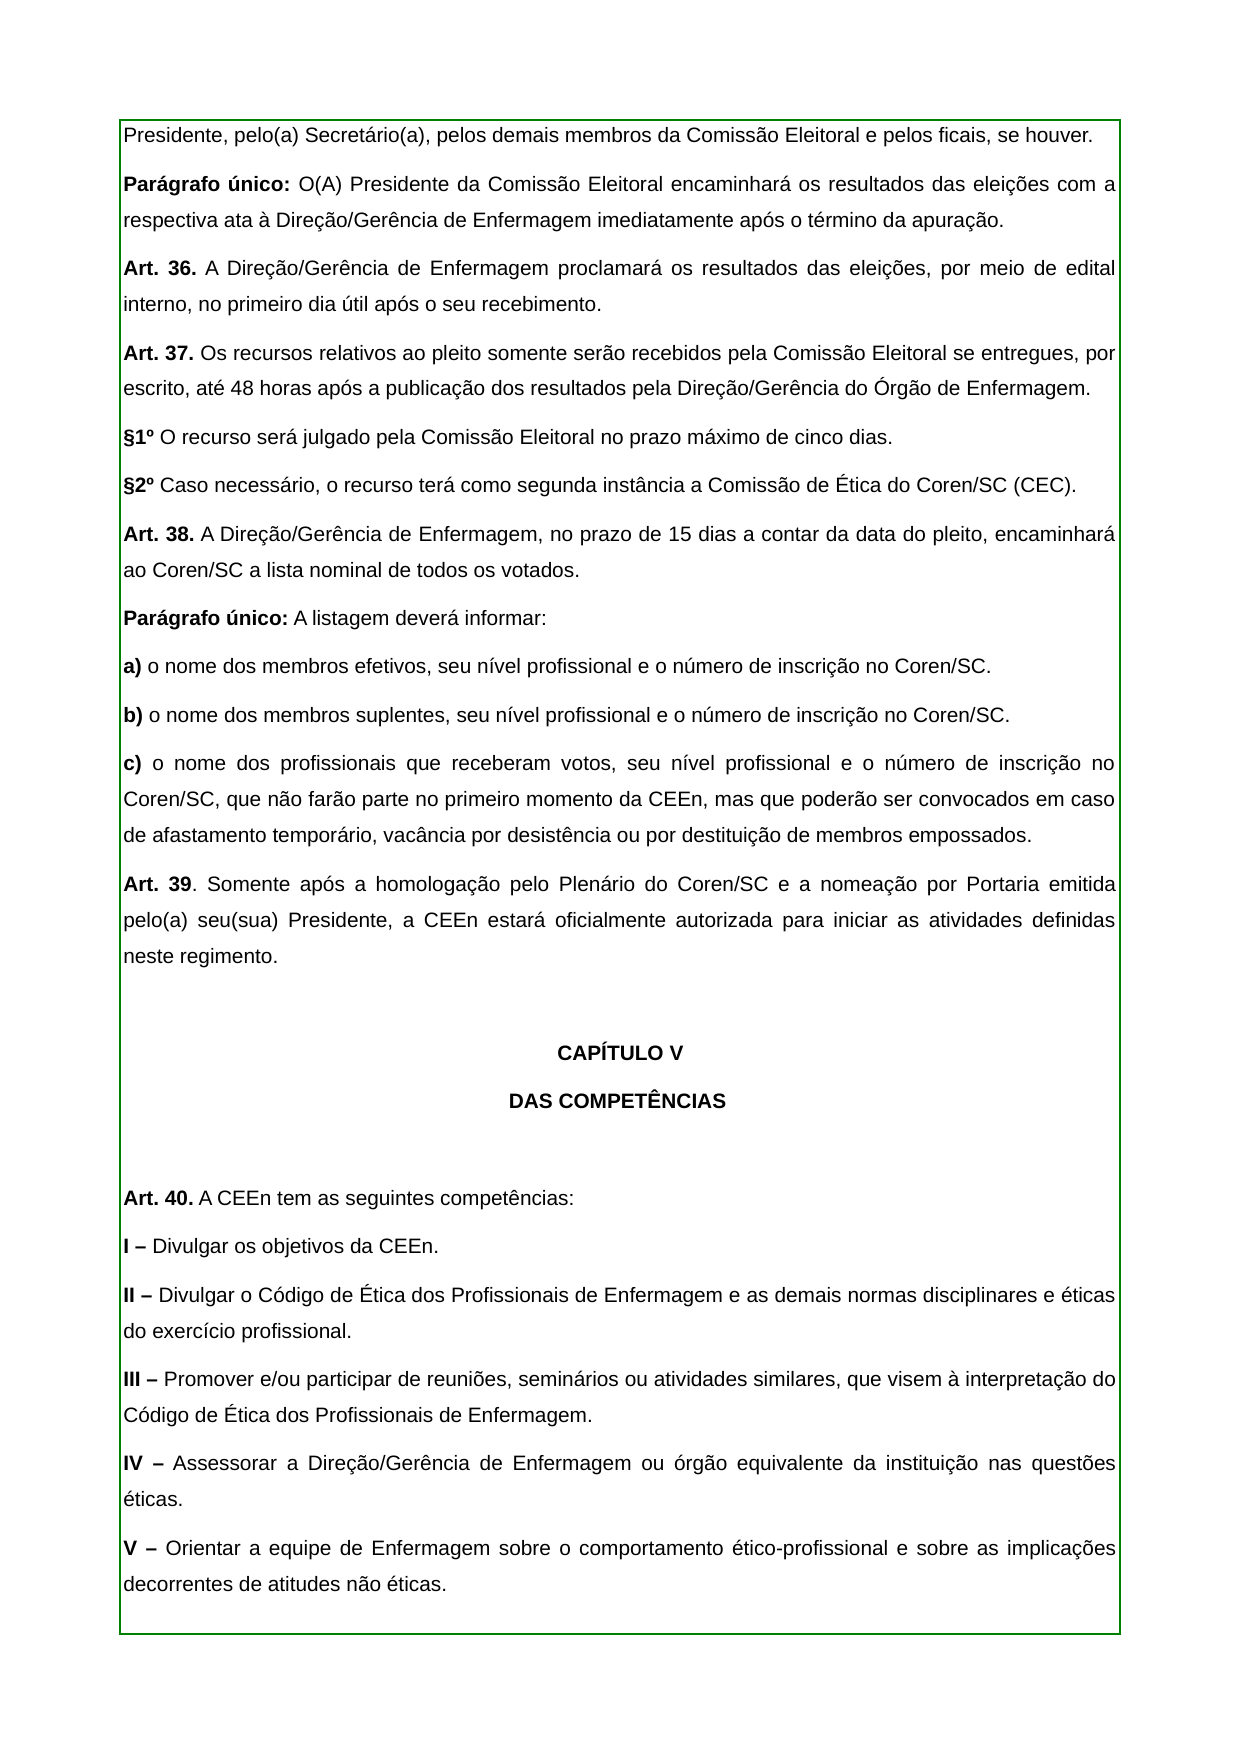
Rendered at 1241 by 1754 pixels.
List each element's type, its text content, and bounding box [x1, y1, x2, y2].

text DAS COMPETÊNCIAS [123, 1089, 1117, 1113]
text §1º O recurso será julgado pela Comissão Eleitoral no prazo máximo de cinco dias. [123, 425, 1117, 449]
text b) o nome dos membros suplentes, seu nível profissional e o número de inscrição no Coren/SC. [123, 703, 1117, 727]
text IV – Assessorar a Direção/Gerência de Enfermagem ou órgão equivalente da instituição nas questões éticas. [123, 1451, 1117, 1511]
text Art. 37. Os recursos relativos ao pleito somente serão recebidos pela Comissão Eleitoral se entregues, por escrito, até 48 horas após a publicação dos resultados pela Direção/Gerência do Órgão de Enfermagem. [123, 340, 1117, 400]
text CAPÍTULO V [123, 1040, 1117, 1064]
text V – Orientar a equipe de Enfermagem sobre o comportamento ético-profissional e sobre as implicações decorrentes de atitudes não éticas. [123, 1536, 1117, 1596]
text §2º Caso necessário, o recurso terá como segunda instância a Comissão de Ética do Coren/SC (CEC). [123, 473, 1117, 497]
text Presidente, pelo(a) Secretário(a), pelos demais membros da Comissão Eleitoral e pelos ficais, se houver. [123, 123, 1117, 147]
text Parágrafo único: A listagem deverá informar: [123, 606, 1117, 630]
text Parágrafo único: O(A) Presidente da Comissão Eleitoral encaminhará os resultados das eleições com a respectiva ata à Direção/Gerência de Enfermagem imediatamente após o término da apuração. [123, 172, 1117, 231]
text a) o nome dos membros efetivos, seu nível profissional e o número de inscrição no Coren/SC. [123, 654, 1117, 678]
text Art. 38. A Direção/Gerência de Enfermagem, no prazo de 15 dias a contar da data do pleito, encaminhará ao Coren/SC a lista nominal de todos os votados. [123, 522, 1117, 581]
text Art. 36. A Direção/Gerência de Enfermagem proclamará os resultados das eleições, por meio de edital interno, no primeiro dia útil após o seu recebimento. [123, 256, 1117, 316]
text III – Promover e/ou participar de reuniões, seminários ou atividades similares, que visem à interpretação do Código de Ética dos Profissionais de Enfermagem. [123, 1367, 1117, 1427]
text c) o nome dos profissionais que receberam votos, seu nível profissional e o número de inscrição no Coren/SC, que não farão parte no primeiro momento da CEEn, mas que poderão ser convocados em caso de afastamento temporário, vacância por desistência ou por destituição de membros empossados. [123, 751, 1117, 847]
text I – Divulgar os objetivos da CEEn. [123, 1234, 1117, 1258]
text Art. 40. A CEEn tem as seguintes competências: [123, 1186, 1117, 1209]
text II – Divulgar o Código de Ética dos Profissionais de Enfermagem e as demais normas disciplinares e éticas do exercício profissional. [123, 1282, 1117, 1342]
text Art. 39. Somente após a homologação pelo Plenário do Coren/SC e a nomeação por Portaria emitida pelo(a) seu(sua) Presidente, a CEEn estará oficialmente autorizada para iniciar as atividades definidas neste regimento. [123, 872, 1117, 967]
